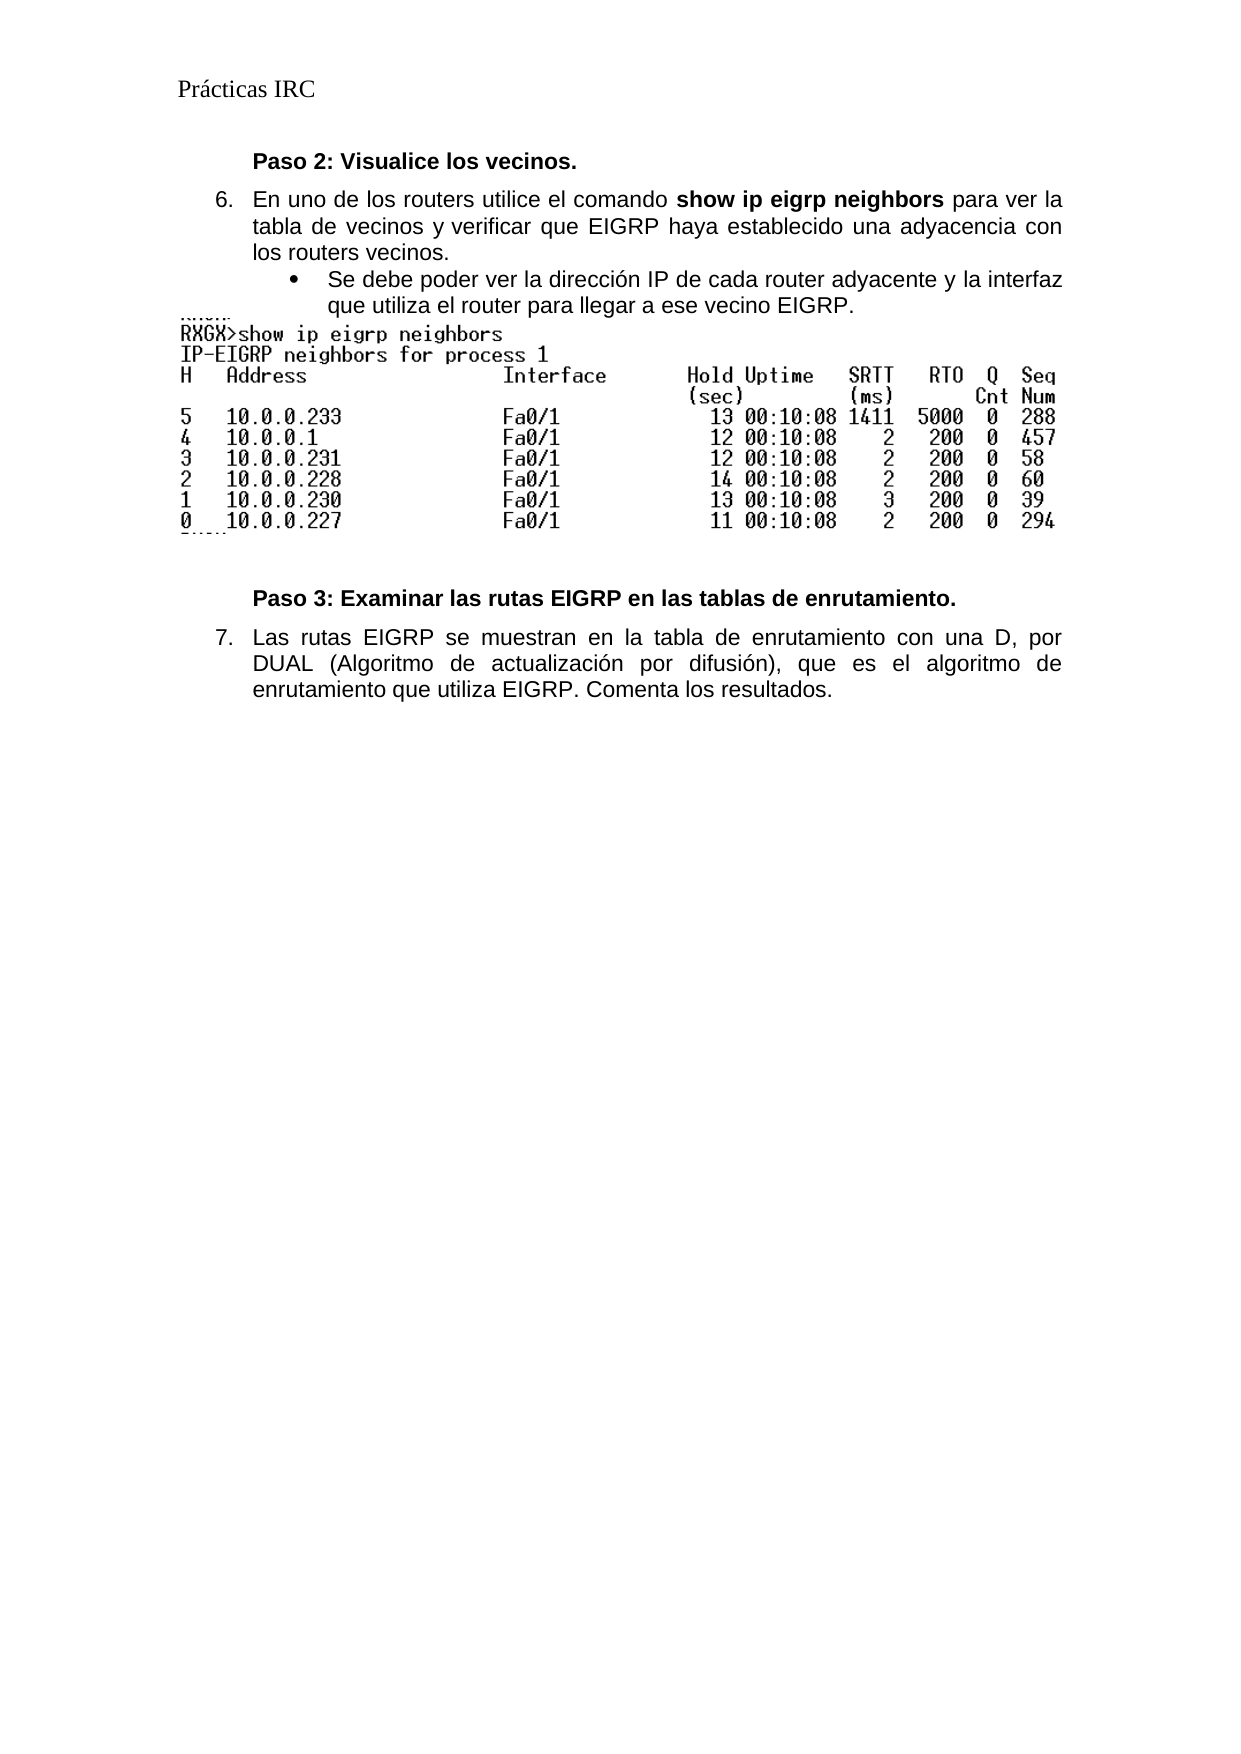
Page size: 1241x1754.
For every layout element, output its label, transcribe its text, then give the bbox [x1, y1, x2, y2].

list Se debe poder ver la dirección IP de cada router adyacente y la interfaz que utiliza el router para llegar a ese vecino EIGRP. [290, 266, 1063, 318]
picture [177, 318, 1063, 534]
text Paso 3: Examinar las rutas EIGRP en las tablas de enrutamiento. [252, 585, 1063, 611]
list En uno de los routers utilice el comando show ip eigrp neighbors para ver la tabla de vecinos y verificar que EIGRP haya establecido una adyacencia con los routers vecinos. [215, 186, 1063, 266]
list Las rutas EIGRP se muestran en la tabla de enrutamiento con una D, por DUAL (Algoritmo de actualización por difusión), que es el algoritmo de enrutamiento que utiliza EIGRP. Comenta los resultados. [215, 623, 1063, 703]
text Paso 2: Visualice los vecinos. [252, 148, 1063, 174]
